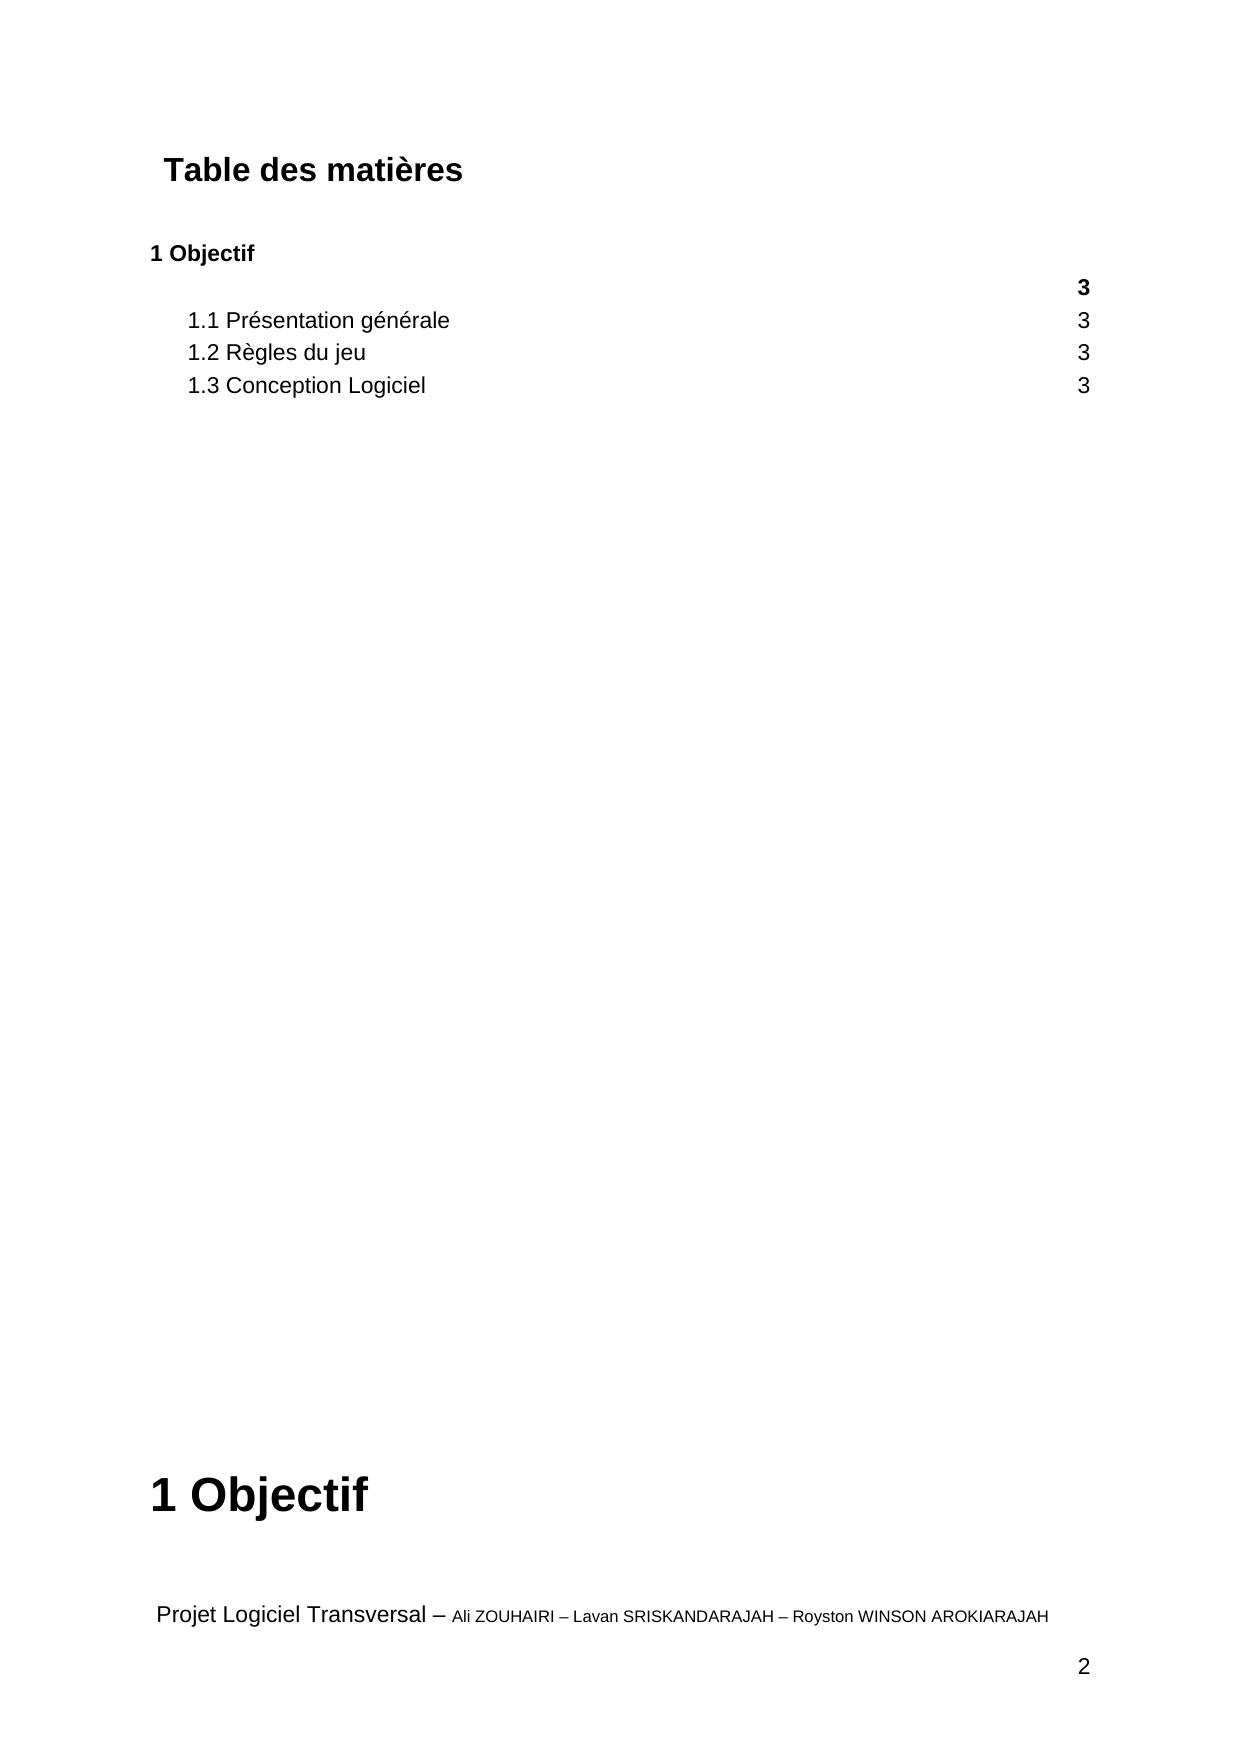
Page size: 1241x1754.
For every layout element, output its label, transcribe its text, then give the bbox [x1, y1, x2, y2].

subtitle Table des matières [150, 150, 1090, 188]
text 1.2 Règles du jeu 3 [187, 339, 1090, 366]
text 1 Objectif [150, 239, 1090, 266]
text 1.1 Présentation générale 3 [187, 307, 1090, 333]
subtitle 1 Objectif [150, 1466, 1090, 1521]
text 1.3 Conception Logiciel 3 [187, 372, 1090, 398]
text 3 [150, 274, 1090, 301]
